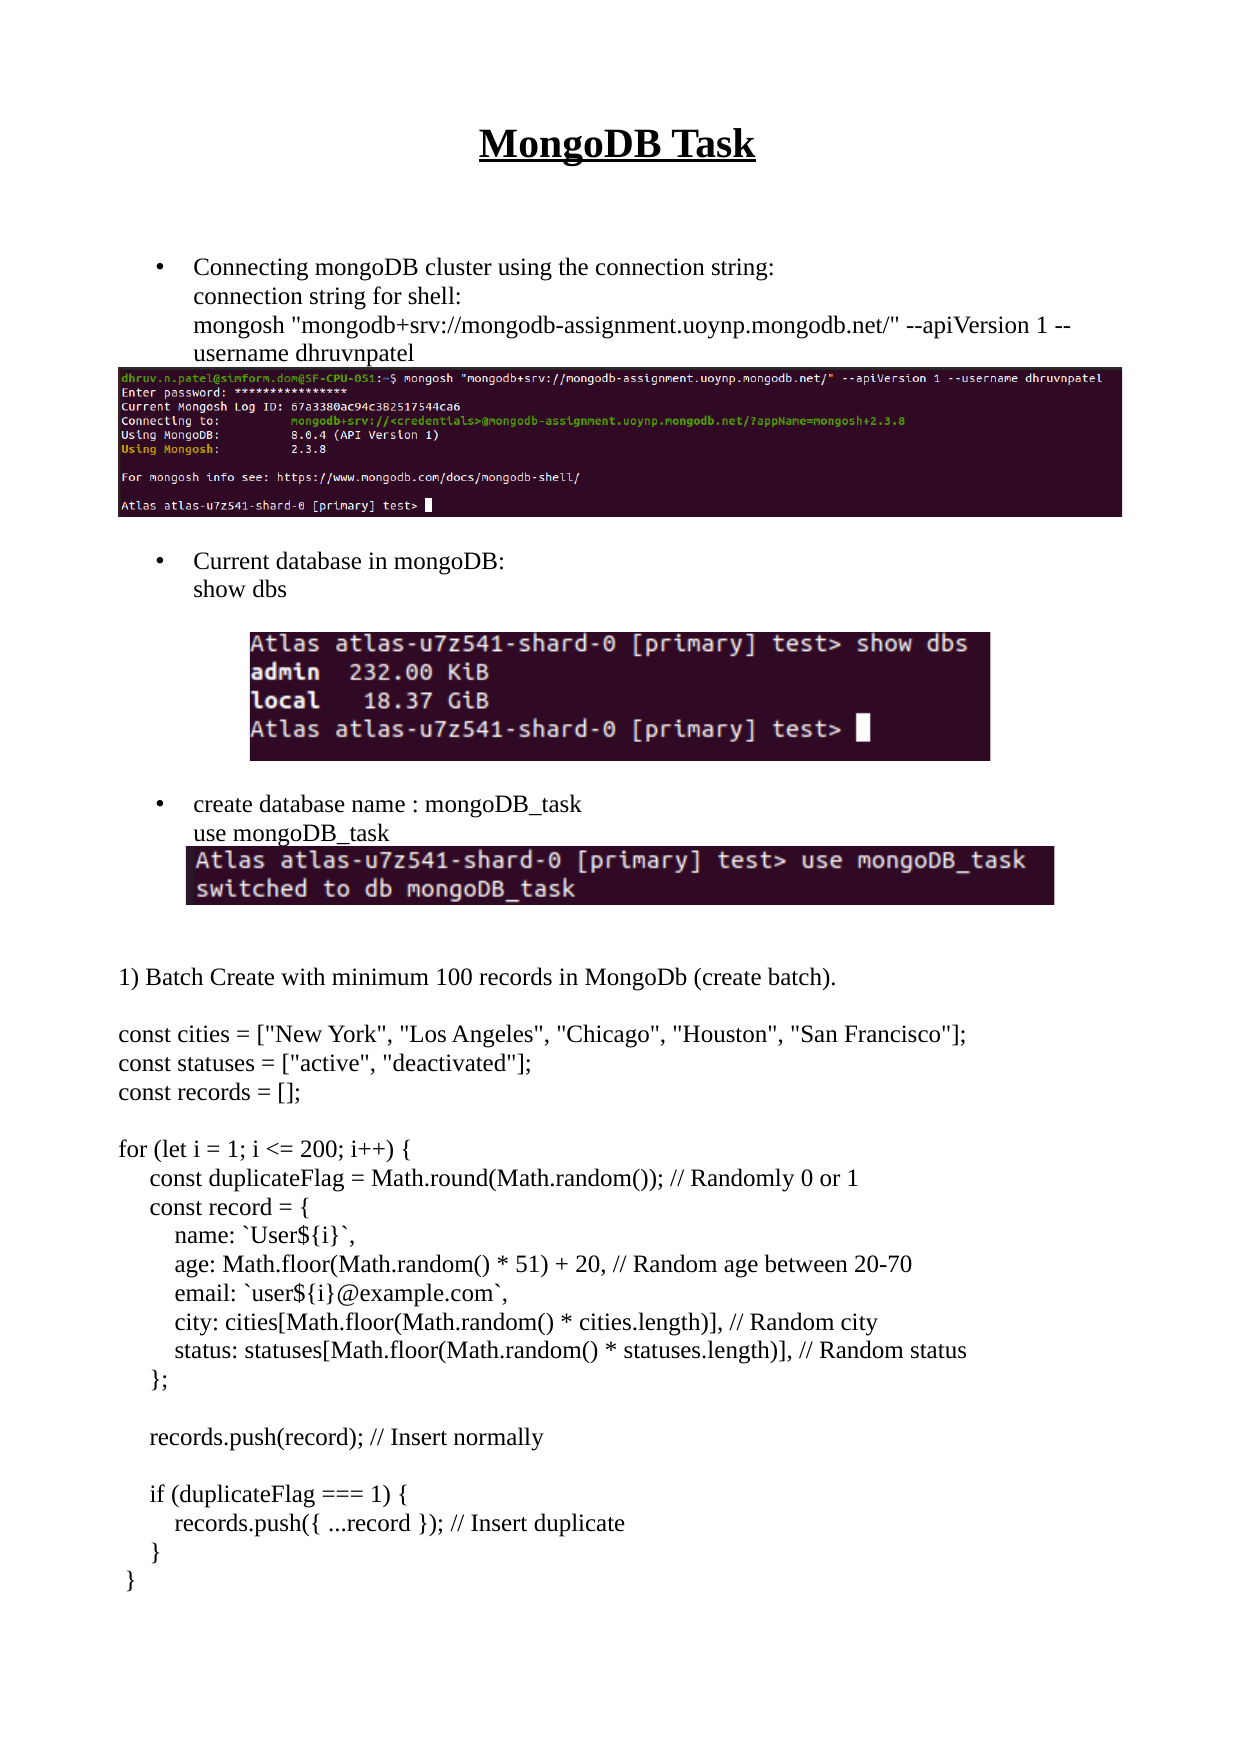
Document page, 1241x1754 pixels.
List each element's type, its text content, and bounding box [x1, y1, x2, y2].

text age: Math.floor(Math.random() * 51) + 20, // Random age between 20-70 [118, 1249, 1122, 1278]
text }; [118, 1364, 1122, 1393]
picture [185, 846, 1055, 905]
list mongosh "mongodb+srv://mongodb-assignment.uoynp.mongodb.net/" --apiVersion 1 --username dhruvnpatel [156, 310, 1122, 367]
text email: `user${i}@example.com`, [118, 1278, 1122, 1307]
text if (duplicateFlag === 1) { [118, 1479, 1122, 1508]
text const statuses = ["active", "deactivated"]; [118, 1048, 1122, 1077]
text records.push(record); // Insert normally [118, 1422, 1122, 1450]
text const record = { [118, 1192, 1122, 1220]
picture [118, 367, 1123, 517]
list create database name : mongoDB_task [156, 789, 1122, 818]
list connection string for shell: [156, 281, 1122, 310]
text name: `User${i}`, [118, 1220, 1122, 1249]
list Connecting mongoDB cluster using the connection string: [156, 252, 1122, 281]
text const records = []; [118, 1077, 1122, 1105]
text records.push({ ...record }); // Insert duplicate [118, 1508, 1122, 1537]
list Current database in mongoDB: [156, 546, 1122, 574]
list use mongoDB_task [156, 818, 1122, 846]
text const cities = ["New York", "Los Angeles", "Chicago", "Houston", "San Francisco"]; [118, 1019, 1122, 1048]
text 1) Batch Create with minimum 100 records in MongoDb (create batch). [118, 962, 1122, 990]
text MongoDB Task [118, 118, 1122, 166]
text city: cities[Math.floor(Math.random() * cities.length)], // Random city [118, 1307, 1122, 1335]
text } [118, 1537, 1122, 1565]
text for (let i = 1; i <= 200; i++) { [118, 1134, 1122, 1163]
picture [249, 632, 991, 761]
text const duplicateFlag = Math.round(Math.random()); // Randomly 0 or 1 [118, 1163, 1122, 1192]
list show dbs [156, 574, 1122, 603]
text status: statuses[Math.floor(Math.random() * statuses.length)], // Random status [118, 1335, 1122, 1364]
text } [118, 1565, 1122, 1594]
